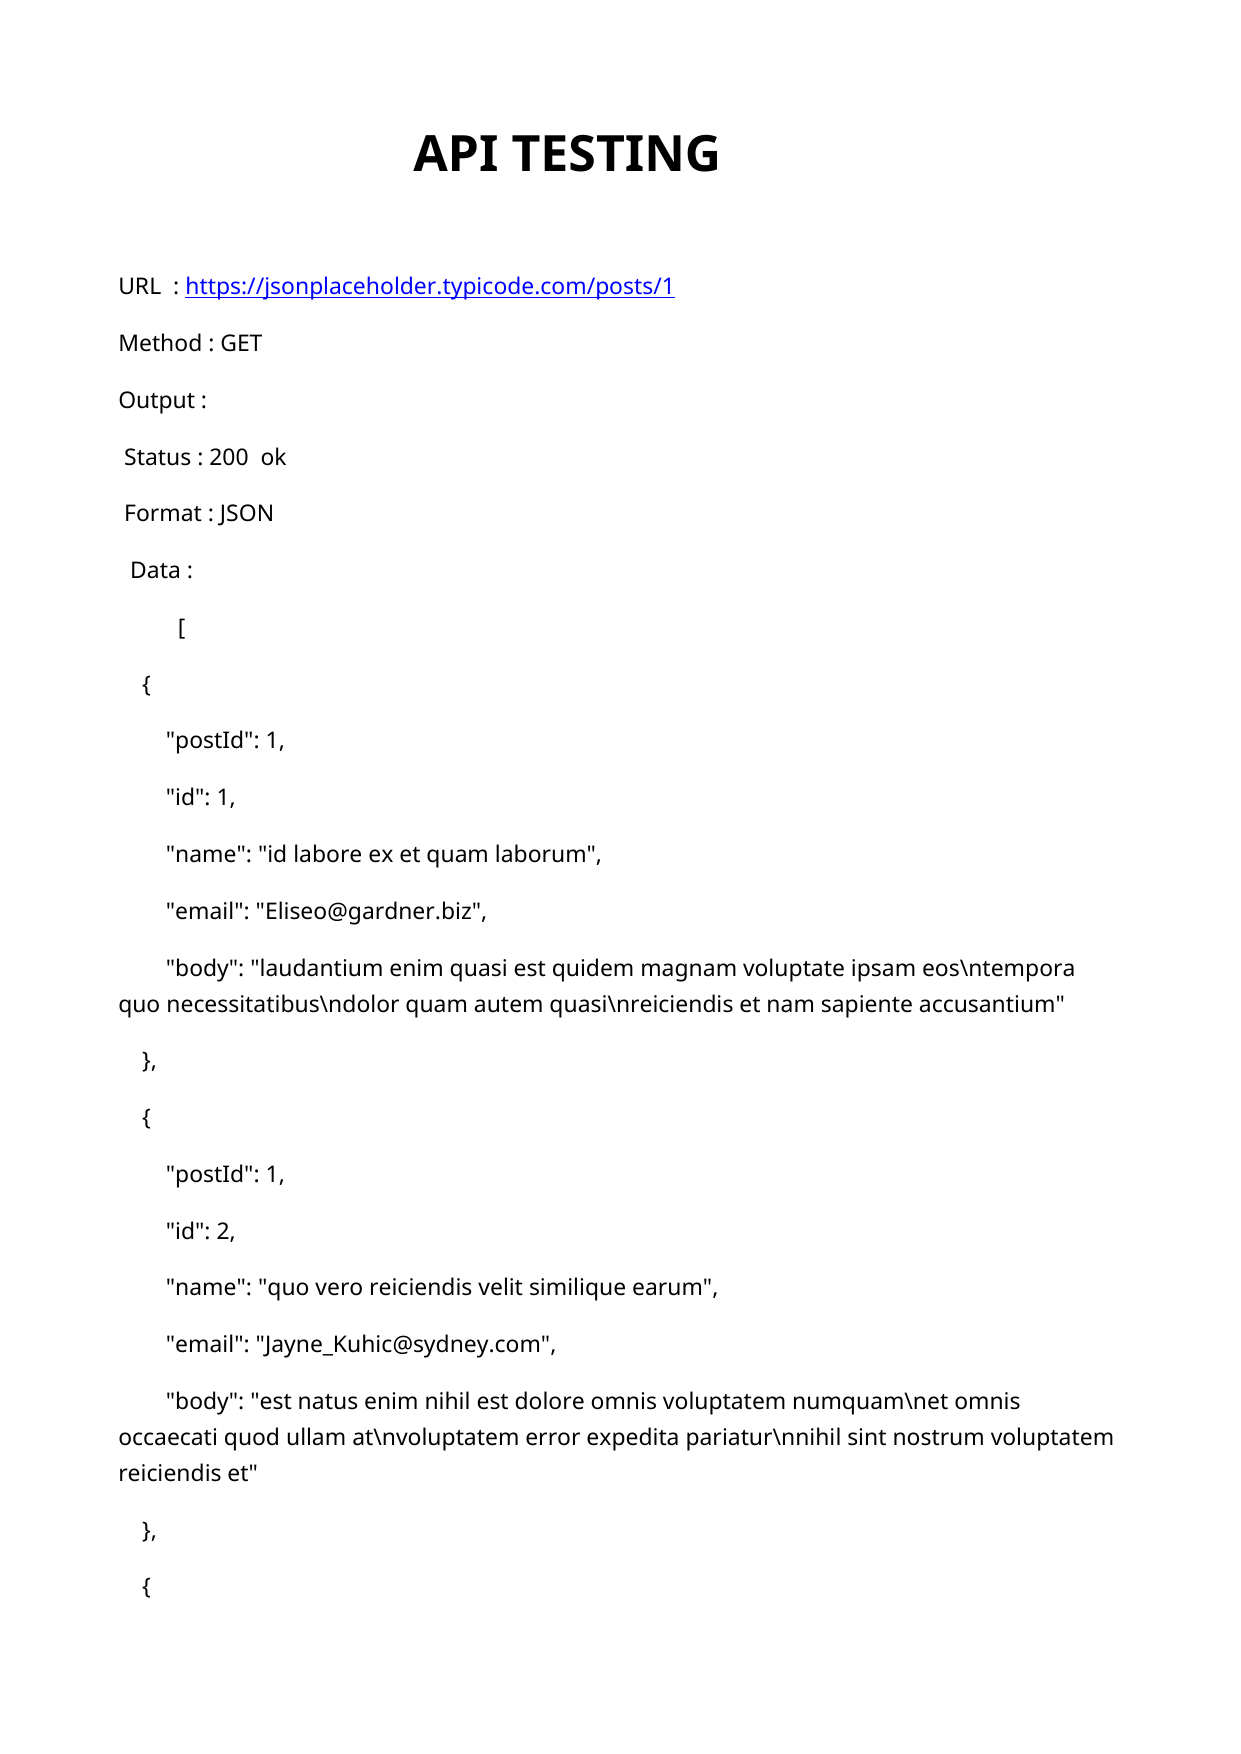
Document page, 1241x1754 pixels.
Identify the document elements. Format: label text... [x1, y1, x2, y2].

text API TESTING [118, 118, 1122, 186]
text [ [118, 611, 1122, 642]
text { [118, 668, 1122, 699]
text Format : JSON [118, 497, 1122, 529]
text "id": 1, [118, 781, 1122, 812]
text "body": "est natus enim nihil est dolore omnis voluptatem numquam\net omnis occaecati quod ullam at\nvoluptatem error expedita pariatur\nnihil sint nostrum voluptatem reiciendis et" [118, 1385, 1122, 1488]
text }, [118, 1513, 1122, 1545]
text "id": 2, [118, 1214, 1122, 1246]
text "email": "Jayne_Kuhic@sydney.com", [118, 1328, 1122, 1359]
text Status : 200 ok [118, 441, 1122, 472]
text { [118, 1570, 1122, 1602]
text Output : [118, 384, 1122, 415]
text "name": "quo vero reiciendis velit similique earum", [118, 1271, 1122, 1303]
text Data : [118, 554, 1122, 585]
text "postId": 1, [118, 1158, 1122, 1189]
text Method : GET [118, 327, 1122, 358]
text { [118, 1101, 1122, 1132]
text "email": "Eliseo@gardner.biz", [118, 895, 1122, 926]
text "name": "id labore ex et quam laborum", [118, 838, 1122, 869]
text "body": "laudantium enim quasi est quidem magnam voluptate ipsam eos\ntempora quo necessitatibus\ndolor quam autem quasi\nreiciendis et nam sapiente accusantium" [118, 952, 1122, 1019]
text }, [118, 1044, 1122, 1076]
text "postId": 1, [118, 724, 1122, 756]
text URL : https://jsonplaceholder.typicode.com/posts/1 [118, 270, 1122, 302]
